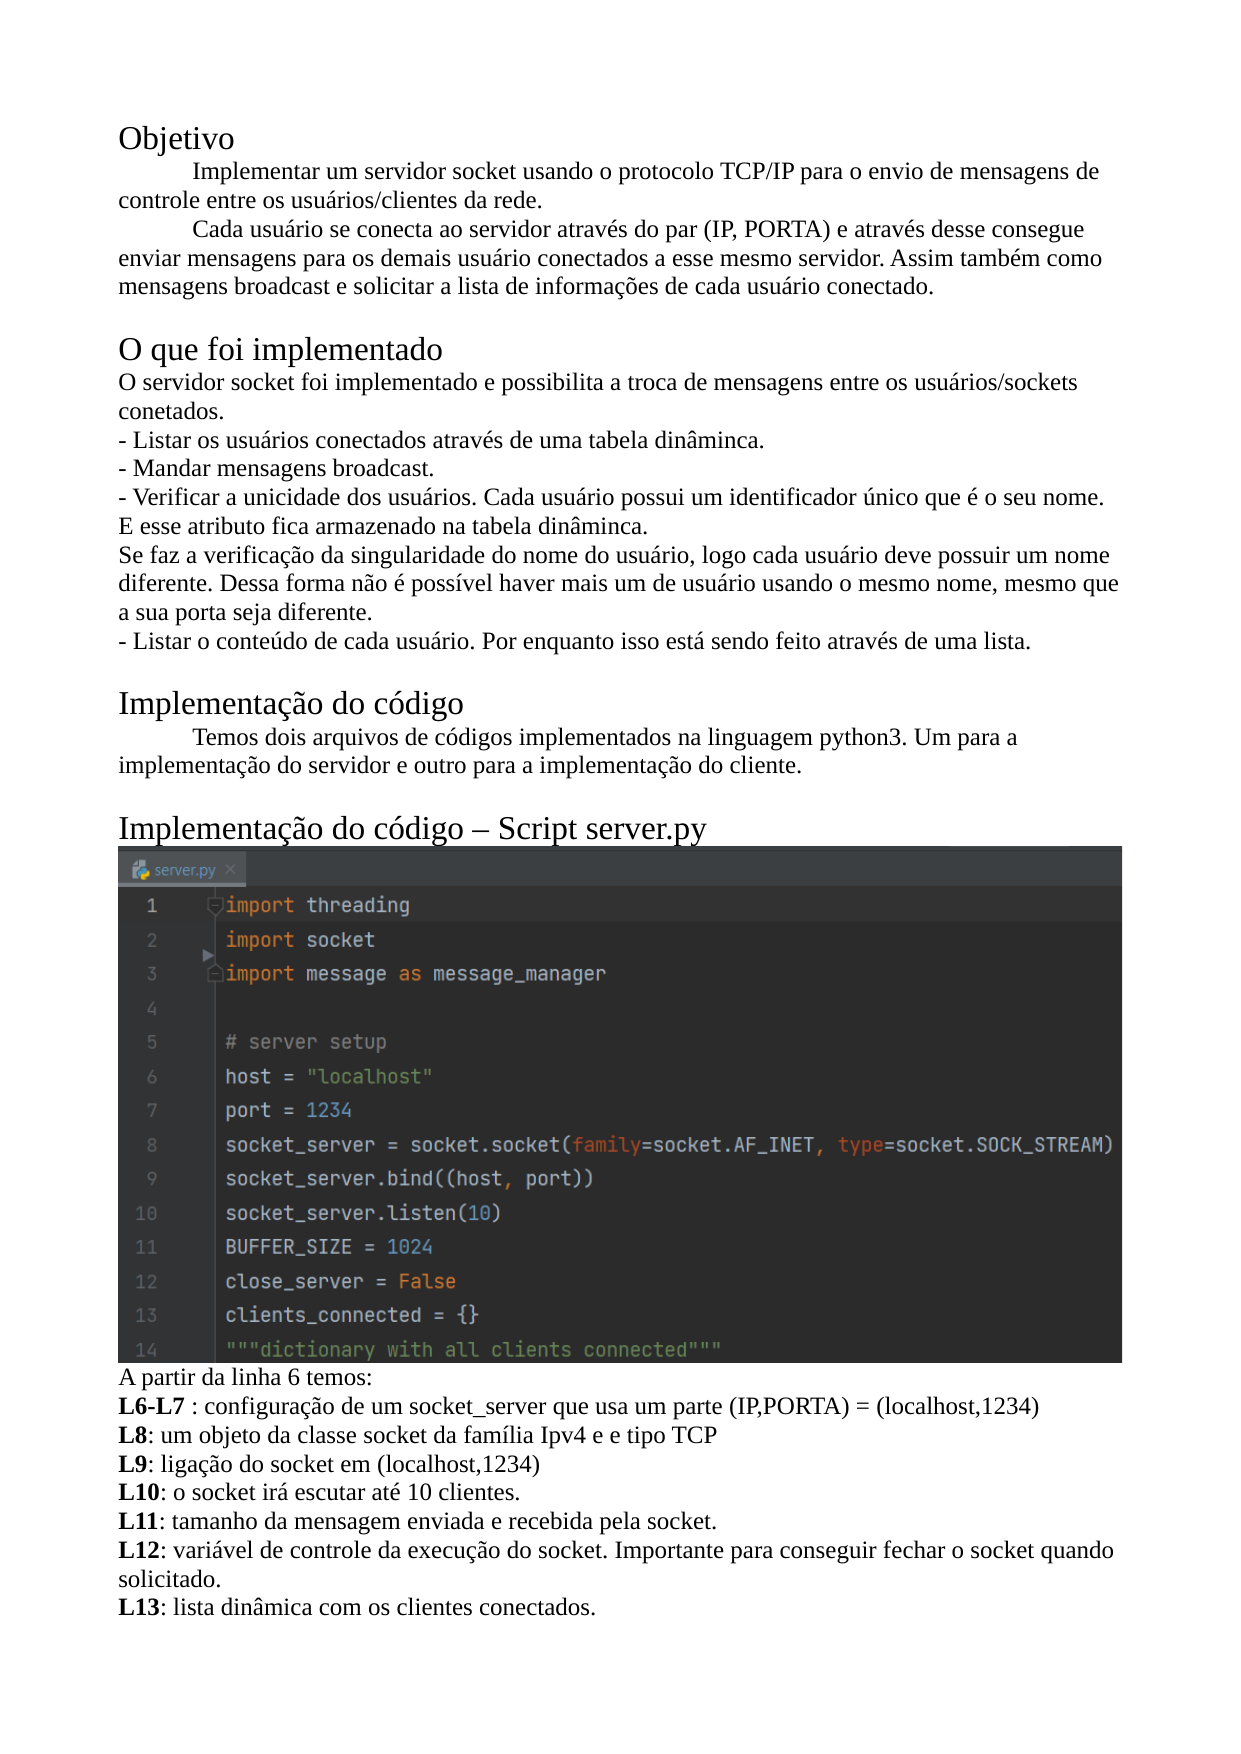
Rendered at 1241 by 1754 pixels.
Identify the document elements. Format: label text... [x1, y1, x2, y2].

text Implementação do código – Script server.py [118, 808, 1122, 846]
text - Verificar a unicidade dos usuários. Cada usuário possui um identificador único que é o seu nome. E esse atributo fica armazenado na tabela dinâminca. [118, 482, 1122, 540]
text Temos dois arquivos de códigos implementados na linguagem python3. Um para a implementação do servidor e outro para a implementação do cliente. [118, 722, 1122, 779]
picture [118, 846, 1123, 1363]
text O que foi implementado [118, 329, 1122, 367]
text L11: tamanho da mensagem enviada e recebida pela socket. [118, 1506, 1122, 1535]
text L12: variável de controle da execução do socket. Importante para conseguir fechar o socket quando solicitado. [118, 1535, 1122, 1592]
text - Mandar mensagens broadcast. [118, 453, 1122, 482]
text L13: lista dinâmica com os clientes conectados. [118, 1592, 1122, 1621]
text L6-L7 : configuração de um socket_server que usa um parte (IP,PORTA) = (localhost,1234) [118, 1391, 1122, 1420]
text Implementar um servidor socket usando o protocolo TCP/IP para o envio de mensagens de controle entre os usuários/clientes da rede. [118, 156, 1122, 214]
text Cada usuário se conecta ao servidor através do par (IP, PORTA) e através desse consegue enviar mensagens para os demais usuário conectados a esse mesmo servidor. Assim também como mensagens broadcast e solicitar a lista de informações de cada usuário conectado. [118, 214, 1122, 300]
text - Listar o conteúdo de cada usuário. Por enquanto isso está sendo feito através de uma lista. [118, 626, 1122, 655]
text L10: o socket irá escutar até 10 clientes. [118, 1477, 1122, 1506]
text Implementação do código [118, 683, 1122, 722]
text - Listar os usuários conectados através de uma tabela dinâminca. [118, 425, 1122, 453]
text Objetivo [118, 118, 1122, 156]
text A partir da linha 6 temos: [118, 1363, 1122, 1391]
text O servidor socket foi implementado e possibilita a troca de mensagens entre os usuários/sockets conetados. [118, 367, 1122, 425]
text L9: ligação do socket em (localhost,1234) [118, 1449, 1122, 1477]
text Se faz a verificação da singularidade do nome do usuário, logo cada usuário deve possuir um nome diferente. Dessa forma não é possível haver mais um de usuário usando o mesmo nome, mesmo que a sua porta seja diferente. [118, 540, 1122, 626]
text L8: um objeto da classe socket da família Ipv4 e e tipo TCP [118, 1420, 1122, 1449]
